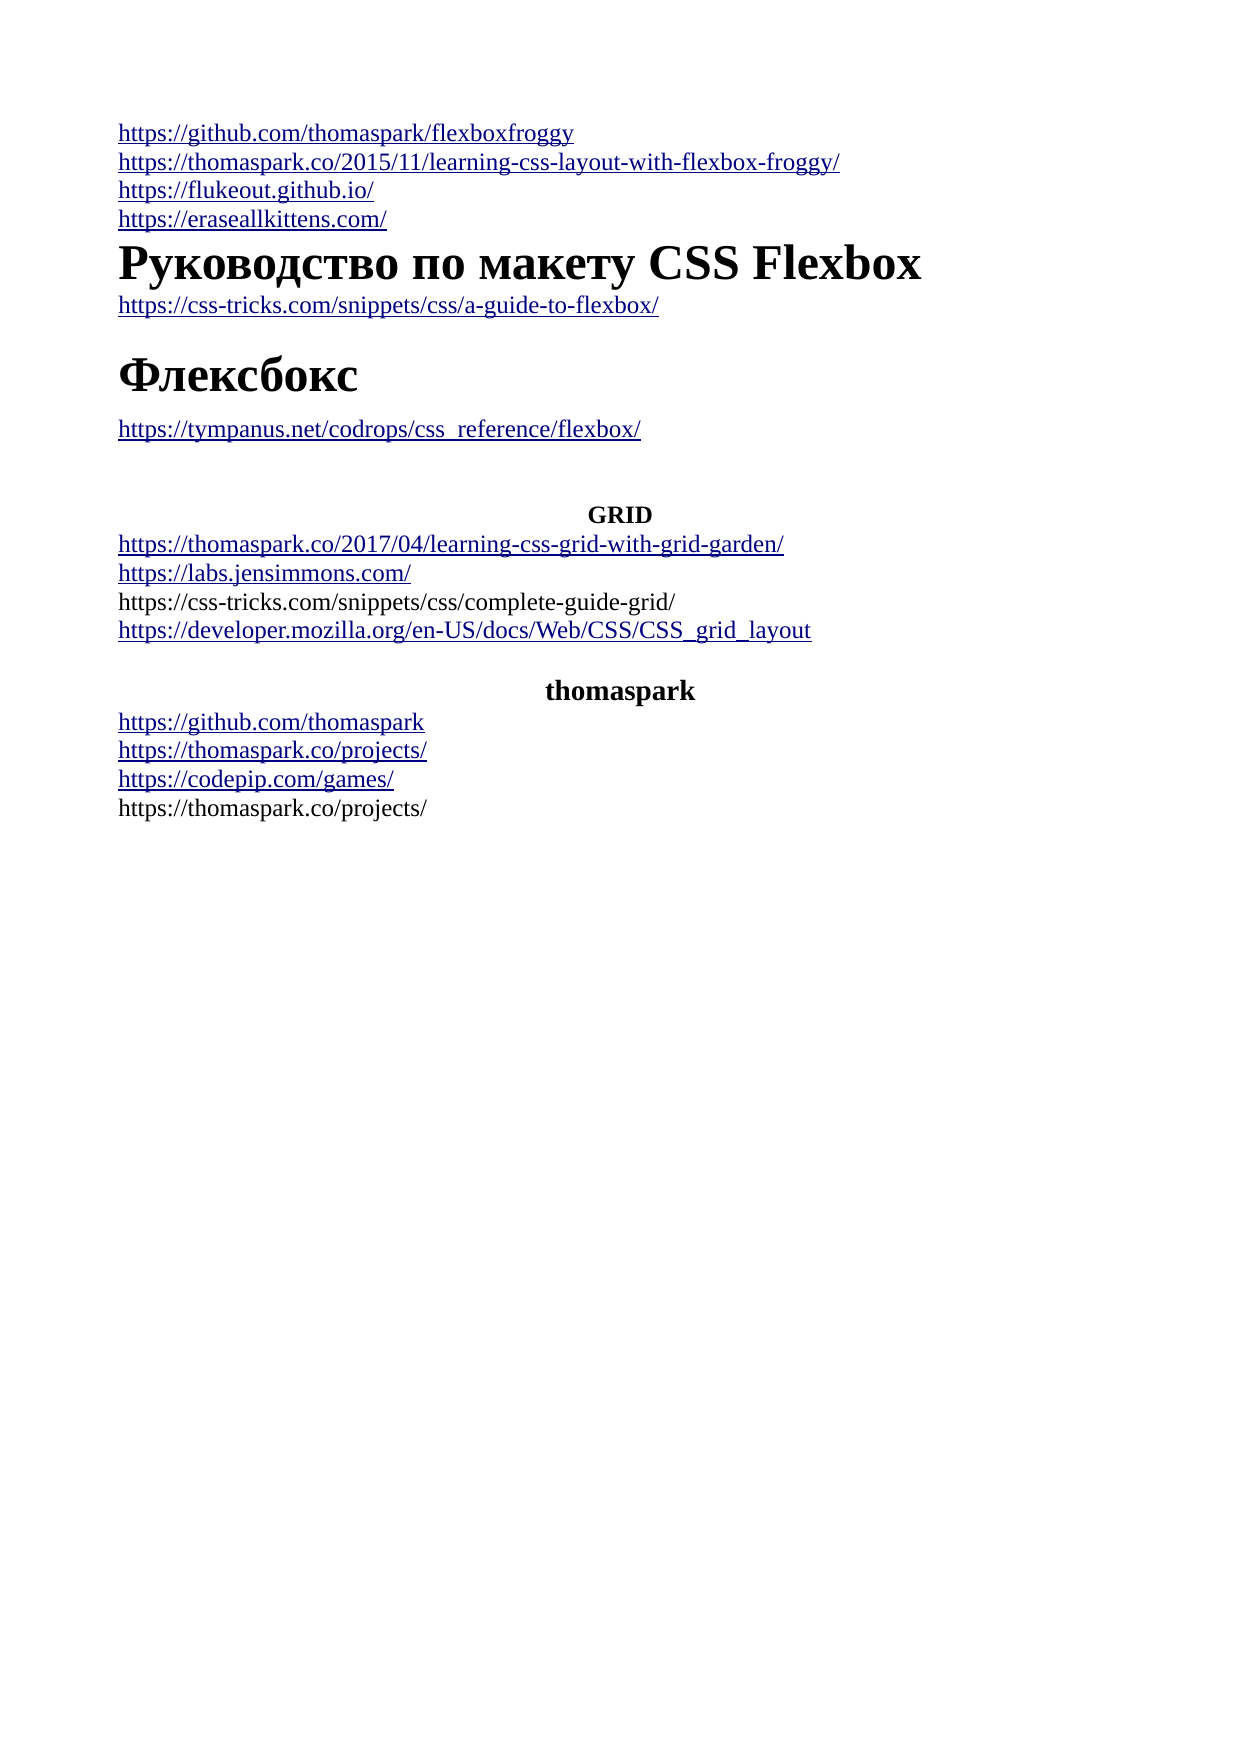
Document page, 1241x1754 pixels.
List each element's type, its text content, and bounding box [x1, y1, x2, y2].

text https://github.com/thomaspark [118, 707, 1122, 735]
text https://thomaspark.co/2015/11/learning-css-layout-with-flexbox-froggy/ [118, 147, 1122, 176]
text https://github.com/thomaspark/flexboxfroggy [118, 118, 1122, 147]
text https://thomaspark.co/projects/ [118, 735, 1122, 764]
text https://labs.jensimmons.com/ [118, 558, 1122, 587]
text https://flukeout.github.io/ [118, 176, 1122, 204]
text https://css-tricks.com/snippets/css/complete-guide-grid/ [118, 587, 1122, 616]
subtitle Флексбокс [118, 344, 1122, 402]
text https://thomaspark.co/2017/04/learning-css-grid-with-grid-garden/ [118, 529, 1122, 558]
text https://developer.mozilla.org/en-US/docs/Web/CSS/CSS_grid_layout [118, 616, 1122, 644]
text thomaspark [118, 673, 1122, 707]
text https://eraseallkittens.com/ [118, 204, 1122, 233]
text https://thomaspark.co/projects/ [118, 793, 1122, 822]
text https://tympanus.net/codrops/css_reference/flexbox/ [118, 414, 1122, 443]
subtitle Руководство по макету CSS Flexbox [118, 233, 1122, 291]
text https://codepip.com/games/ [118, 764, 1122, 793]
text https://css-tricks.com/snippets/css/a-guide-to-flexbox/ [118, 291, 1122, 319]
text GRID [118, 501, 1122, 529]
